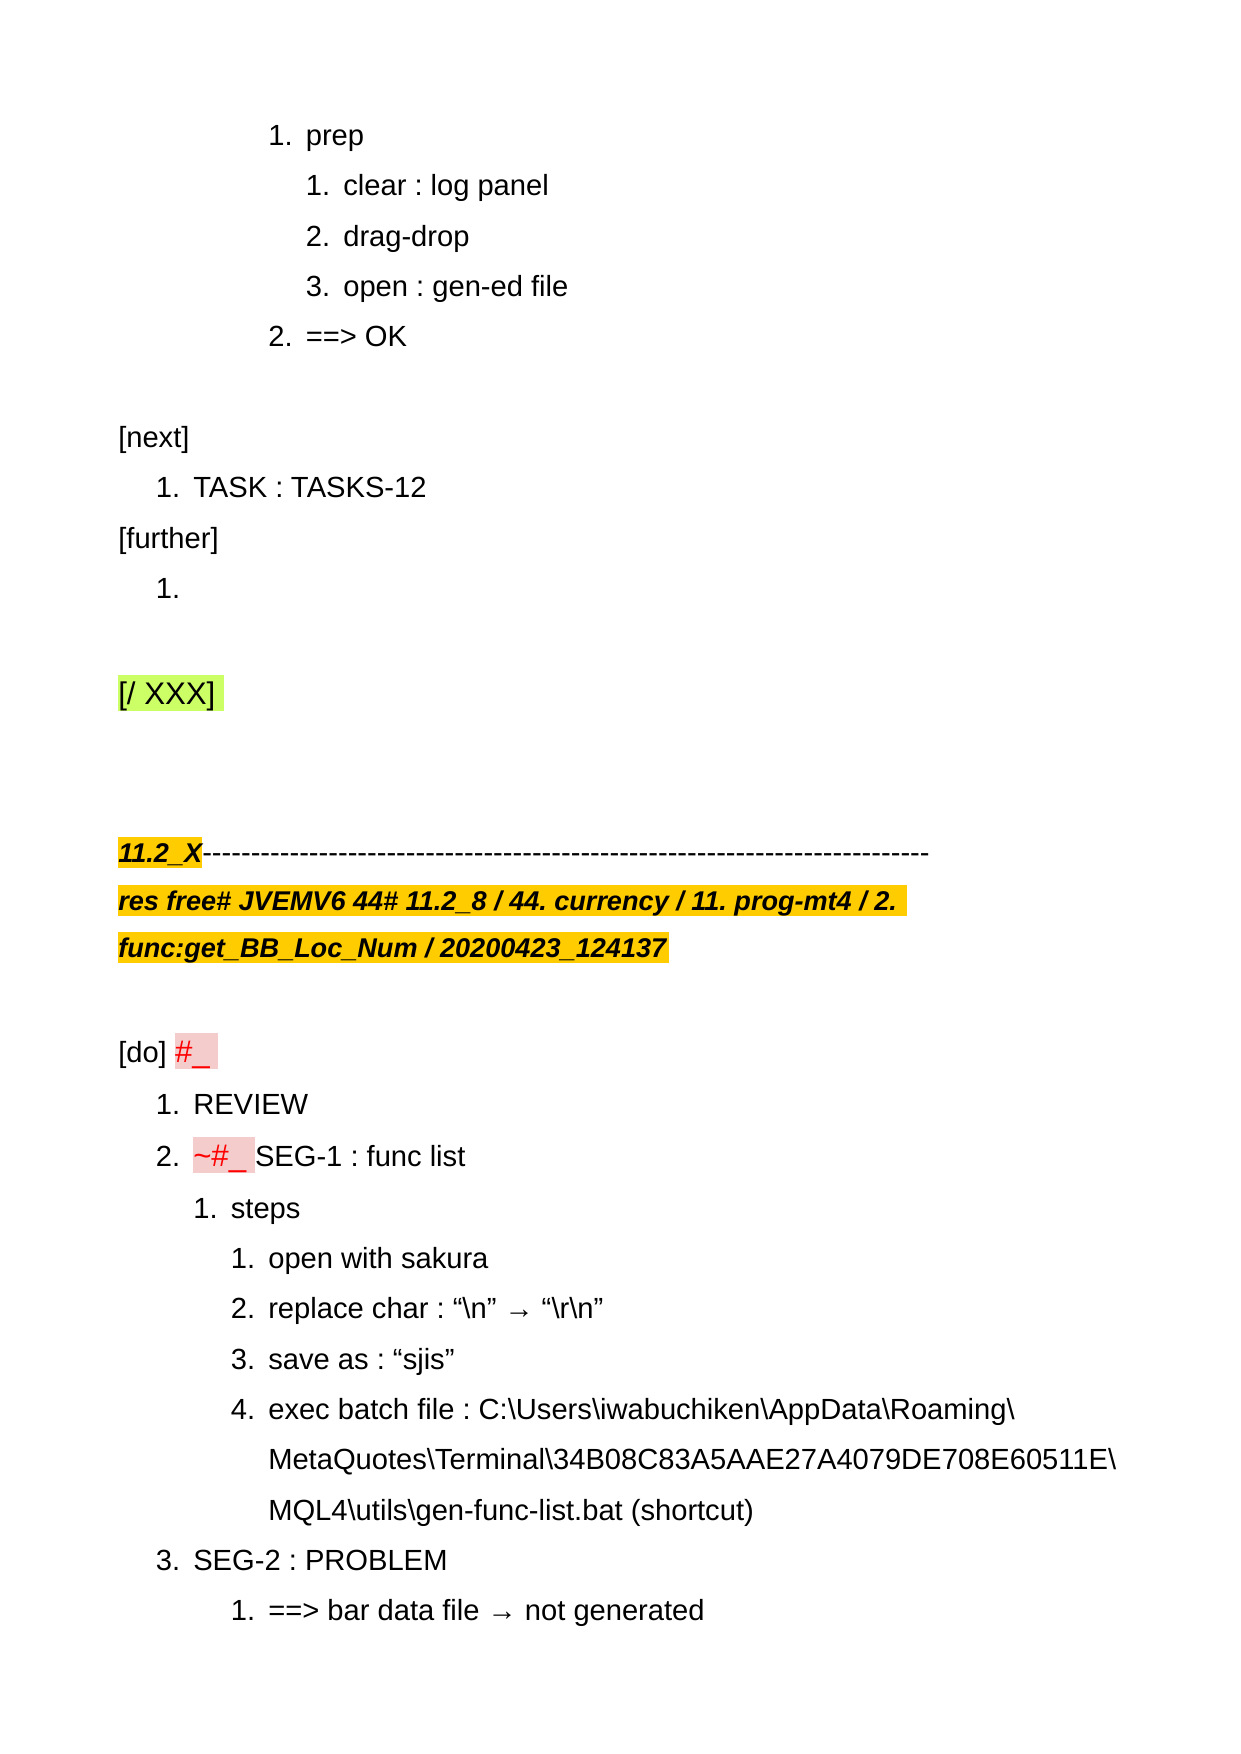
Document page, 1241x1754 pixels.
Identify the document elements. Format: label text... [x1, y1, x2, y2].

text res free# JVEMV6 44# 11.2_8 / 44. currency / 11. prog-mt4 / 2. func:get_BB_Loc_Num / 20200423_124137 [118, 885, 1122, 963]
list REVIEW [156, 1087, 1122, 1120]
list drag-drop [306, 219, 1122, 252]
list clear : log panel [306, 168, 1122, 202]
list open : gen-ed file [306, 269, 1122, 303]
list ~#_ SEG-1 : func list [156, 1137, 1122, 1173]
list save as : “sjis” [231, 1342, 1122, 1375]
text [do] #_ [118, 1033, 1122, 1069]
list exec batch file : C:\Users\iwabuchiken\AppData\Roaming\MetaQuotes\Terminal\34B08C83A5AAE27A4079DE708E60511E\MQL4\utils\gen-func-list.bat (shortcut) [231, 1392, 1122, 1526]
list TASK : TASKS-12 [156, 470, 1122, 504]
list steps [193, 1191, 1122, 1224]
list replace char : “\n” → “\r\n” [231, 1291, 1122, 1325]
list SEG-2 : PROBLEM [156, 1543, 1122, 1577]
list prep [268, 118, 1122, 152]
text 11.2_X--------------------------------------------------------------------------- [118, 835, 1122, 868]
text [next] [118, 420, 1122, 453]
text [further] [118, 521, 1122, 554]
text [/ XXX] [118, 621, 1122, 711]
list open with sakura [231, 1241, 1122, 1275]
list ==> bar data file → not generated [231, 1593, 1122, 1627]
list ==> OK [268, 319, 1122, 353]
